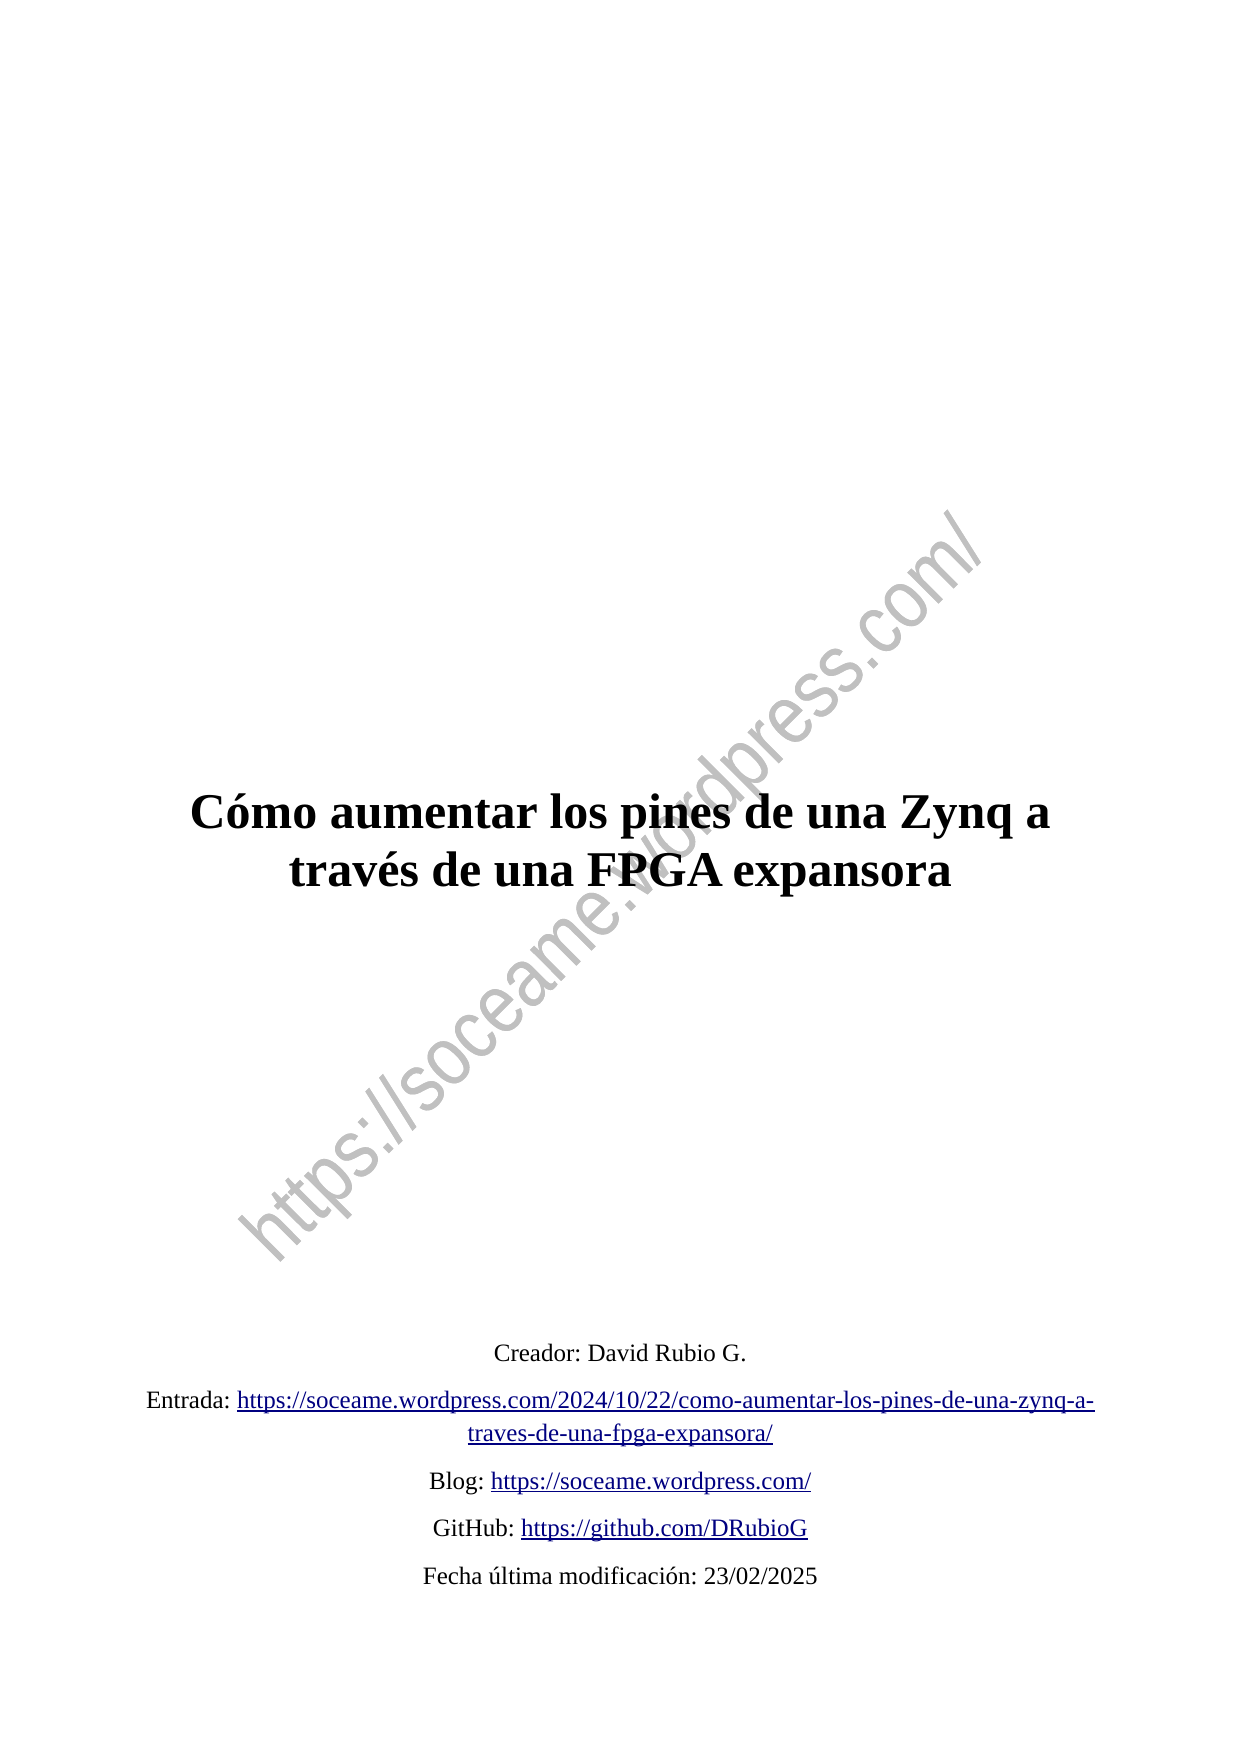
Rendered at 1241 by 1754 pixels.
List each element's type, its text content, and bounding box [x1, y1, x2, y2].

text Fecha última modificación: 23/02/2025 [118, 1561, 1122, 1590]
text Blog: https://soceame.wordpress.com/ [118, 1466, 1122, 1495]
subtitle Cómo aumentar los pines de una Zynq a través de una FPGA expansora [118, 782, 1122, 897]
text Entrada: https://soceame.wordpress.com/2024/10/22/como-aumentar-los-pines-de-una-zynq-a-traves-de-una-fpga-expansora/ [118, 1385, 1122, 1447]
text GitHub: https://github.com/DRubioG [118, 1513, 1122, 1542]
text Creador: David Rubio G. [118, 1338, 1122, 1366]
